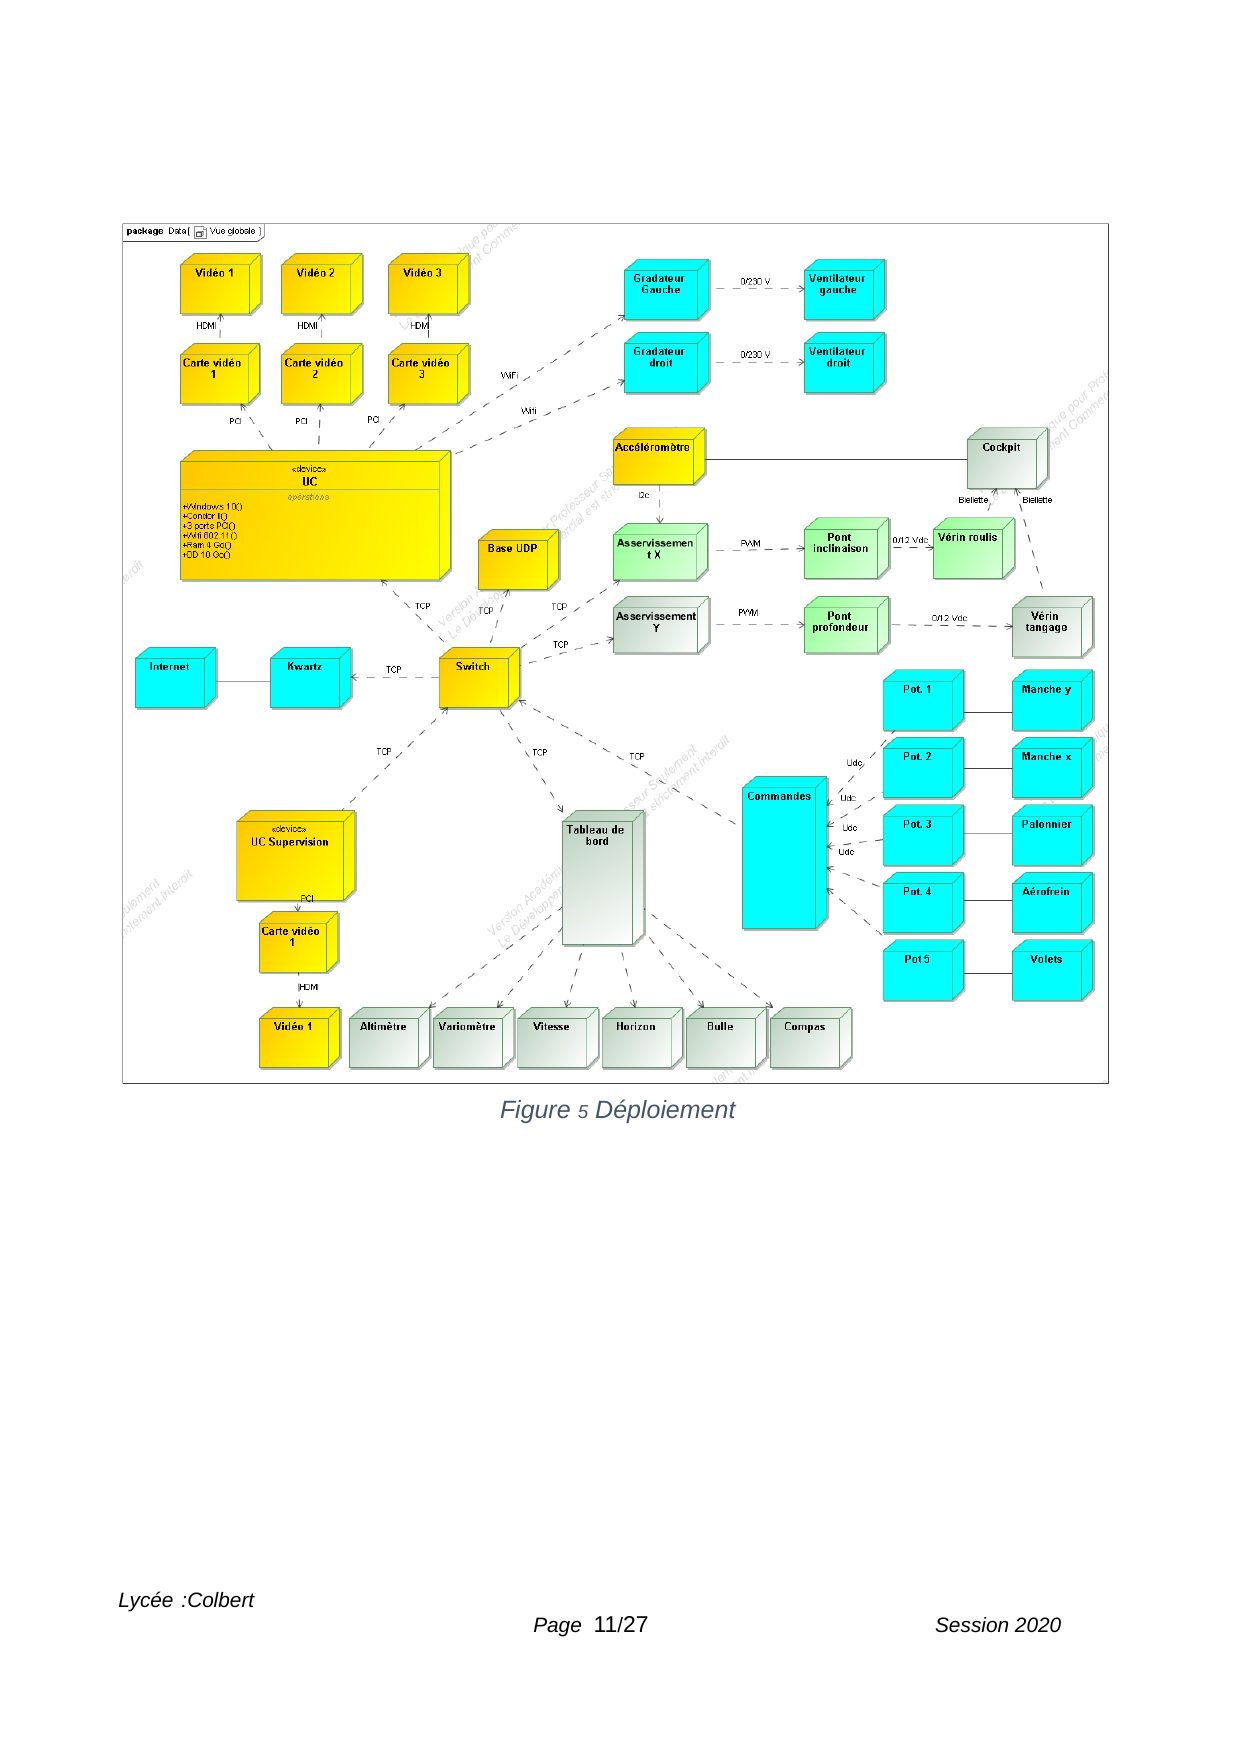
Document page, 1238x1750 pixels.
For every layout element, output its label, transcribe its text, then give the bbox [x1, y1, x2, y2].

text Figure 5 Déploiement [118, 1095, 1119, 1124]
